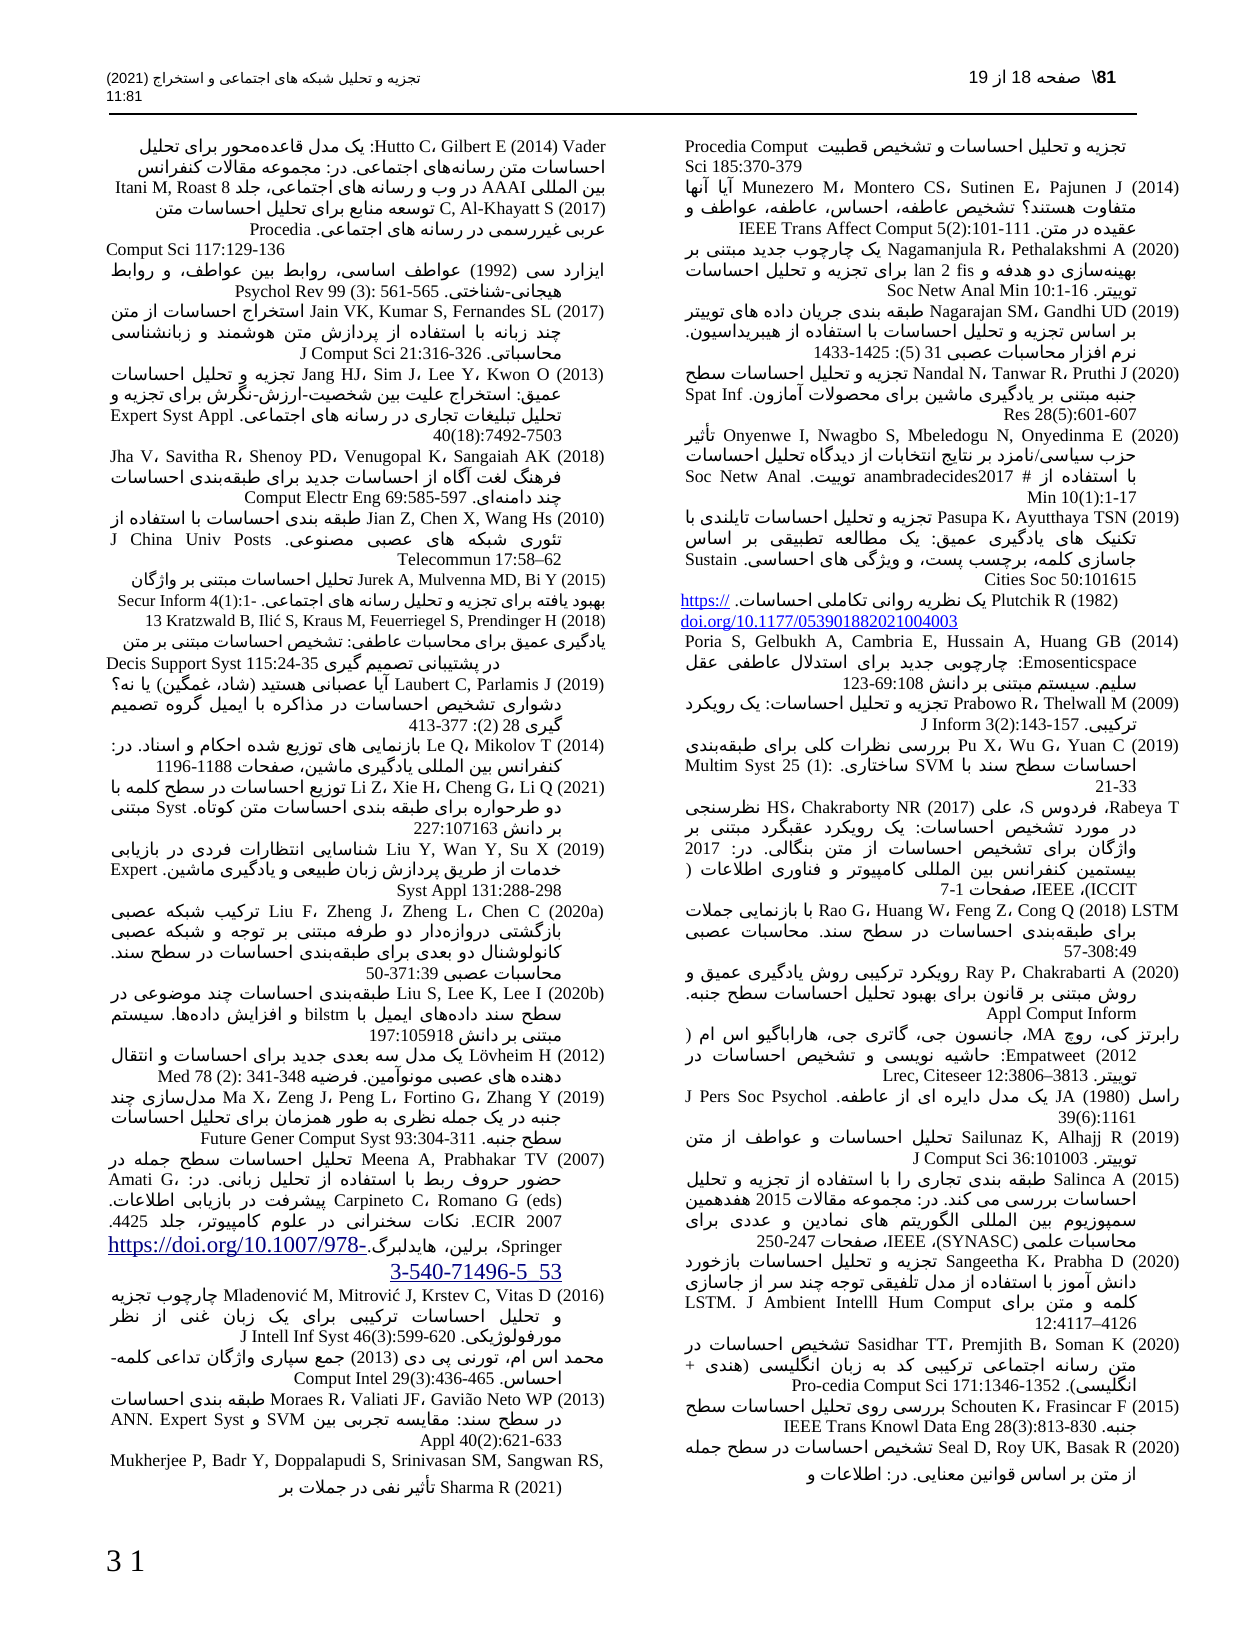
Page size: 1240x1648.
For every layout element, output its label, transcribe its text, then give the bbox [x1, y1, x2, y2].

text Liu Y, Wan Y, Su X (2019) شناسایی انتظارات فردی در بازیابی خدمات از طریق پردازش زبان طبیعی و یادگیری ماشین. Expert Syst Appl 131:288-298 [110, 839, 605, 900]
text Laubert C, Parlamis J (2019) آیا عصبانی هستید (شاد، غمگین) یا نه؟ دشواری تشخیص احساسات در مذاکره با ایمیل گروه تصمیم گیری 28 (2): 377-413 [110, 673, 605, 735]
text Moraes R، Valiati JF، Gavião Neto WP (2013) طبقه بندی احساسات در سطح سند: مقایسه تجربی بین SVM و ANN. Expert Syst Appl 40(2):621-633 [110, 1388, 605, 1450]
text Sailunaz K, Alhajj R (2019) تحلیل احساسات و عواطف از متن توییتر. J Comput Sci 36:101003 [685, 1127, 1179, 1168]
text ایزارد سی (1992) عواطف اساسی، روابط بین عواطف، و روابط هیجانی-شناختی. Psychol Rev 99 (3): 561-565 [110, 260, 605, 301]
text Mukherjee P, Badr Y, Doppalapudi S, Srinivasan SM, Sangwan RS, Sharma R (2021) تأثیر نفی در جملات بر [110, 1450, 605, 1497]
text Salinca A (2015) طبقه بندی تجاری را با استفاده از تجزیه و تحلیل احساسات بررسی می کند. در: مجموعه مقالات 2015 هفدهمین سمپوزیوم بین المللی الگوریتم های نمادین و عددی برای محاسبات علمی (SYNASC)، IEEE، صفحات 247-250 [685, 1168, 1179, 1251]
text محمد اس ام، تورنی پی دی (2013) جمع سپاری واژگان تداعی کلمه-احساس. Comput Intel 29(3):436-465 [110, 1347, 605, 1388]
text Prabowo R، Thelwall M (2009) تجزیه و تحلیل احساسات: یک رویکرد ترکیبی. J Inform 3(2):143-157 [685, 693, 1179, 734]
text Munezero M، Montero CS، Sutinen E، Pajunen J (2014) آیا آنها متفاوت هستند؟ تشخیص عاطفه، احساس، عاطفه، عواطف و عقیده در متن. IEEE Trans Affect Comput 5(2):101-111 [685, 177, 1179, 238]
text Comput Sci 117:129-136 [106, 239, 562, 259]
text Seal D, Roy UK, Basak R (2020) تشخیص احساسات در سطح جمله از متن بر اساس قوانین معنایی. در: اطلاعات و [685, 1437, 1179, 1484]
text Sasidhar TT، Premjith B، Soman K (2020) تشخیص احساسات در متن رسانه اجتماعی ترکیبی کد به زبان انگلیسی (هندی + انگلیسی). Pro-cedia Comput Sci 171:1346-1352 [685, 1334, 1179, 1395]
text Le Q، Mikolov T (2014) بازنمایی های توزیع شده احکام و اسناد. در: کنفرانس بین المللی یادگیری ماشین، صفحات 1188-1196 [110, 735, 605, 776]
text Ma X، Zeng J، Peng L، Fortino G، Zhang Y (2019) مدل‌سازی چند جنبه در یک جمله نظری به طور همزمان برای تحلیل احساسات سطح جنبه. Future Gener Comput Syst 93:304-311 [110, 1087, 605, 1148]
text Mladenović M, Mitrović J, Krstev C, Vitas D (2016) چارچوب تجزیه و تحلیل احساسات ترکیبی برای یک زبان غنی از نظر مورفولوژیکی. J Intell Inf Syst 46(3):599-620 [110, 1285, 605, 1347]
text Liu S, Lee K, Lee I (2020b) طبقه‌بندی احساسات چند موضوعی در سطح سند داده‌های ایمیل با bilstm و افزایش داده‌ها. سیستم مبتنی بر دانش 197:105918 [110, 983, 605, 1045]
text Jang HJ، Sim J، Lee Y، Kwon O (2013) تجزیه و تحلیل احساسات عمیق: استخراج علیت بین شخصیت-ارزش-نگرش برای تجزیه و تحلیل تبلیغات تجاری در رسانه های اجتماعی. Expert Syst Appl 40(18):7492-7503 [110, 363, 605, 446]
text Rabeya T، فردوس S، علی HS، Chakraborty NR (2017) نظرسنجی در مورد تشخیص احساسات: یک رویکرد عقبگرد مبتنی بر واژگان برای تشخیص احساسات از متن بنگالی. در: 2017 بیستمین کنفرانس بین المللی کامپیوتر و فناوری اطلاعات (ICCIT)، IEEE، صفحات 1-7 [685, 797, 1179, 899]
text Sangeetha K، Prabha D (2020) تجزیه و تحلیل احساسات بازخورد دانش آموز با استفاده از مدل تلفیقی توجه چند سر از جاسازی کلمه و متن برای LSTM. J Ambient Intelll Hum Comput 12:4117–4126 [685, 1251, 1179, 1333]
text Lövheim H (2012) یک مدل سه بعدی جدید برای احساسات و انتقال دهنده های عصبی مونوآمین. فرضیه Med 78 (2): 341-348 [110, 1045, 605, 1086]
text رابرتز کی، روچ MA، جانسون جی، گاتری جی، هاراباگیو اس ام (2012) Empatweet: حاشیه نویسی و تشخیص احساسات در توییتر. Lrec, Citeseer 12:3806–3813 [685, 1024, 1179, 1085]
text Pu X، Wu G، Yuan C (2019) بررسی نظرات کلی برای طبقه‌بندی احساسات سطح سند با SVM ساختاری. Multim Syst 25 (1): 21-33 [685, 734, 1179, 796]
text 81\ صفحه 18 از 19 تجزیه و تحلیل شبکه های اجتماعی و استخراج (2021) 11:81 [106, 64, 1137, 104]
text تجزیه و تحلیل احساسات و تشخیص قطبیت Procedia Comput Sci 185:370-379 [685, 135, 1137, 176]
text Plutchik R (1982) یک نظریه روانی تکاملی احساسات.https:// doi.org/10.1177/053901882021004003 [681, 590, 1179, 631]
text Jian Z, Chen X, Wang Hs (2010) طبقه بندی احساسات با استفاده از تئوری شبکه های عصبی مصنوعی. J China Univ Posts Telecommun 17:58–62 [110, 508, 605, 569]
text Poria S, Gelbukh A, Cambria E, Hussain A, Huang GB (2014) Emosenticspace: چارچوبی جدید برای استدلال عاطفی عقل سلیم. سیستم مبتنی بر دانش 69:108-123 [685, 631, 1179, 693]
text Meena A, Prabhakar TV (2007) تحلیل احساسات سطح جمله در حضور حروف ربط با استفاده از تحلیل زبانی. در: Amati G، Carpineto C، Romano G (eds) پیشرفت در بازیابی اطلاعات. ECIR 2007. نکات سخنرانی در علوم کامپیوتر، جلد 4425. Springer، برلین، هایدلبرگ.https://doi.org/10.1007/978-3-540-71496-5_53 [108, 1148, 605, 1284]
text Liu F، Zheng J، Zheng L، Chen C (2020a) ترکیب شبکه عصبی بازگشتی دروازه‌دار دو طرفه مبتنی بر توجه و شبکه عصبی کانولوشنال دو بعدی برای طبقه‌بندی احساسات در سطح سند. محاسبات عصبی 371:39-50 [110, 901, 605, 983]
text Nagarajan SM، Gandhi UD (2019) طبقه بندی جریان داده های توییتر بر اساس تجزیه و تحلیل احساسات با استفاده از هیبریداسیون. نرم افزار محاسبات عصبی 31 (5): 1425-1433 [685, 301, 1179, 362]
text Rao G، Huang W، Feng Z، Cong Q (2018) LSTM با بازنمایی جملات برای طبقه‌بندی احساسات در سطح سند. محاسبات عصبی 308:49-57 [685, 900, 1179, 961]
text Hutto C، Gilbert E (2014) Vader: یک مدل قاعده‌محور برای تحلیل احساسات متن رسانه‌های اجتماعی. در: مجموعه مقالات کنفرانس بین المللی AAAI در وب و رسانه های اجتماعی، جلد 8 Itani M, Roast C, Al-Khayatt S (2017) توسعه منابع برای تحلیل احساسات متن عربی غیررسمی در رسانه های اجتماعی. Procedia [110, 136, 606, 239]
text Jurek A, Mulvenna MD, Bi Y (2015) تحلیل احساسات مبتنی بر واژگان بهبود یافته برای تجزیه و تحلیل رسانه های اجتماعی. Secur Inform 4(1):1-13 Kratzwald B, Ilić S, Kraus M, Feuerriegel S, Prendinger H (2018) یادگیری عمیق برای محاسبات عاطفی: تشخیص احساسات مبتنی بر متن [110, 570, 606, 651]
text Li Z، Xie H، Cheng G، Li Q (2021) توزیع احساسات در سطح کلمه با دو طرحواره برای طبقه بندی احساسات متن کوتاه. Syst مبتنی بر دانش 227:107163 [110, 777, 605, 838]
text راسل JA (1980) یک مدل دایره ای از عاطفه. J Pers Soc Psychol 39(6):1161 [685, 1086, 1179, 1127]
text Schouten K، Frasincar F (2015) بررسی روی تحلیل احساسات سطح جنبه. IEEE Trans Knowl Data Eng 28(3):813-830 [685, 1396, 1179, 1437]
text 1 3 [106, 1542, 1133, 1578]
text در پشتیبانی تصمیم گیری Decis Support Syst 115:24-35 [106, 653, 562, 673]
text Jain VK, Kumar S, Fernandes SL (2017) استخراج احساسات از متن چند زبانه با استفاده از پردازش متن هوشمند و زبانشناسی محاسباتی. J Comput Sci 21:316-326 [110, 301, 605, 363]
text Ray P، Chakrabarti A (2020) رویکرد ترکیبی روش یادگیری عمیق و روش مبتنی بر قانون برای بهبود تحلیل احساسات سطح جنبه. Appl Comput Inform [685, 962, 1179, 1023]
text Jha V، Savitha R، Shenoy PD، Venugopal K، Sangaiah AK (2018) فرهنگ لغت آگاه از احساسات جدید برای طبقه‌بندی احساسات چند دامنه‌ای. Comput Electr Eng 69:585-597 [110, 446, 605, 507]
text Nandal N، Tanwar R، Pruthi J (2020) تجزیه و تحلیل احساسات سطح جنبه مبتنی بر یادگیری ماشین برای محصولات آمازون. Spat Inf Res 28(5):601-607 [685, 363, 1179, 424]
text Pasupa K، Ayutthaya TSN (2019) تجزیه و تحلیل احساسات تایلندی با تکنیک های یادگیری عمیق: یک مطالعه تطبیقی ​​بر اساس جاسازی کلمه، برچسب پست، و ویژگی های احساسی. Sustain Cities Soc 50:101615 [685, 507, 1179, 589]
text Onyenwe I, Nwagbo S, Mbeledogu N, Onyedinma E (2020) تأثیر حزب سیاسی/نامزد بر نتایج انتخابات از دیدگاه تحلیل احساسات با استفاده از # anambradecides2017 توییت. Soc Netw Anal Min 10(1):1-17 [685, 425, 1179, 507]
text Nagamanjula R، Pethalakshmi A (2020) یک چارچوب جدید مبتنی بر بهینه‌سازی دو هدفه و lan 2 fis برای تجزیه و تحلیل احساسات توییتر. Soc Netw Anal Min 10:1-16 [685, 239, 1179, 300]
